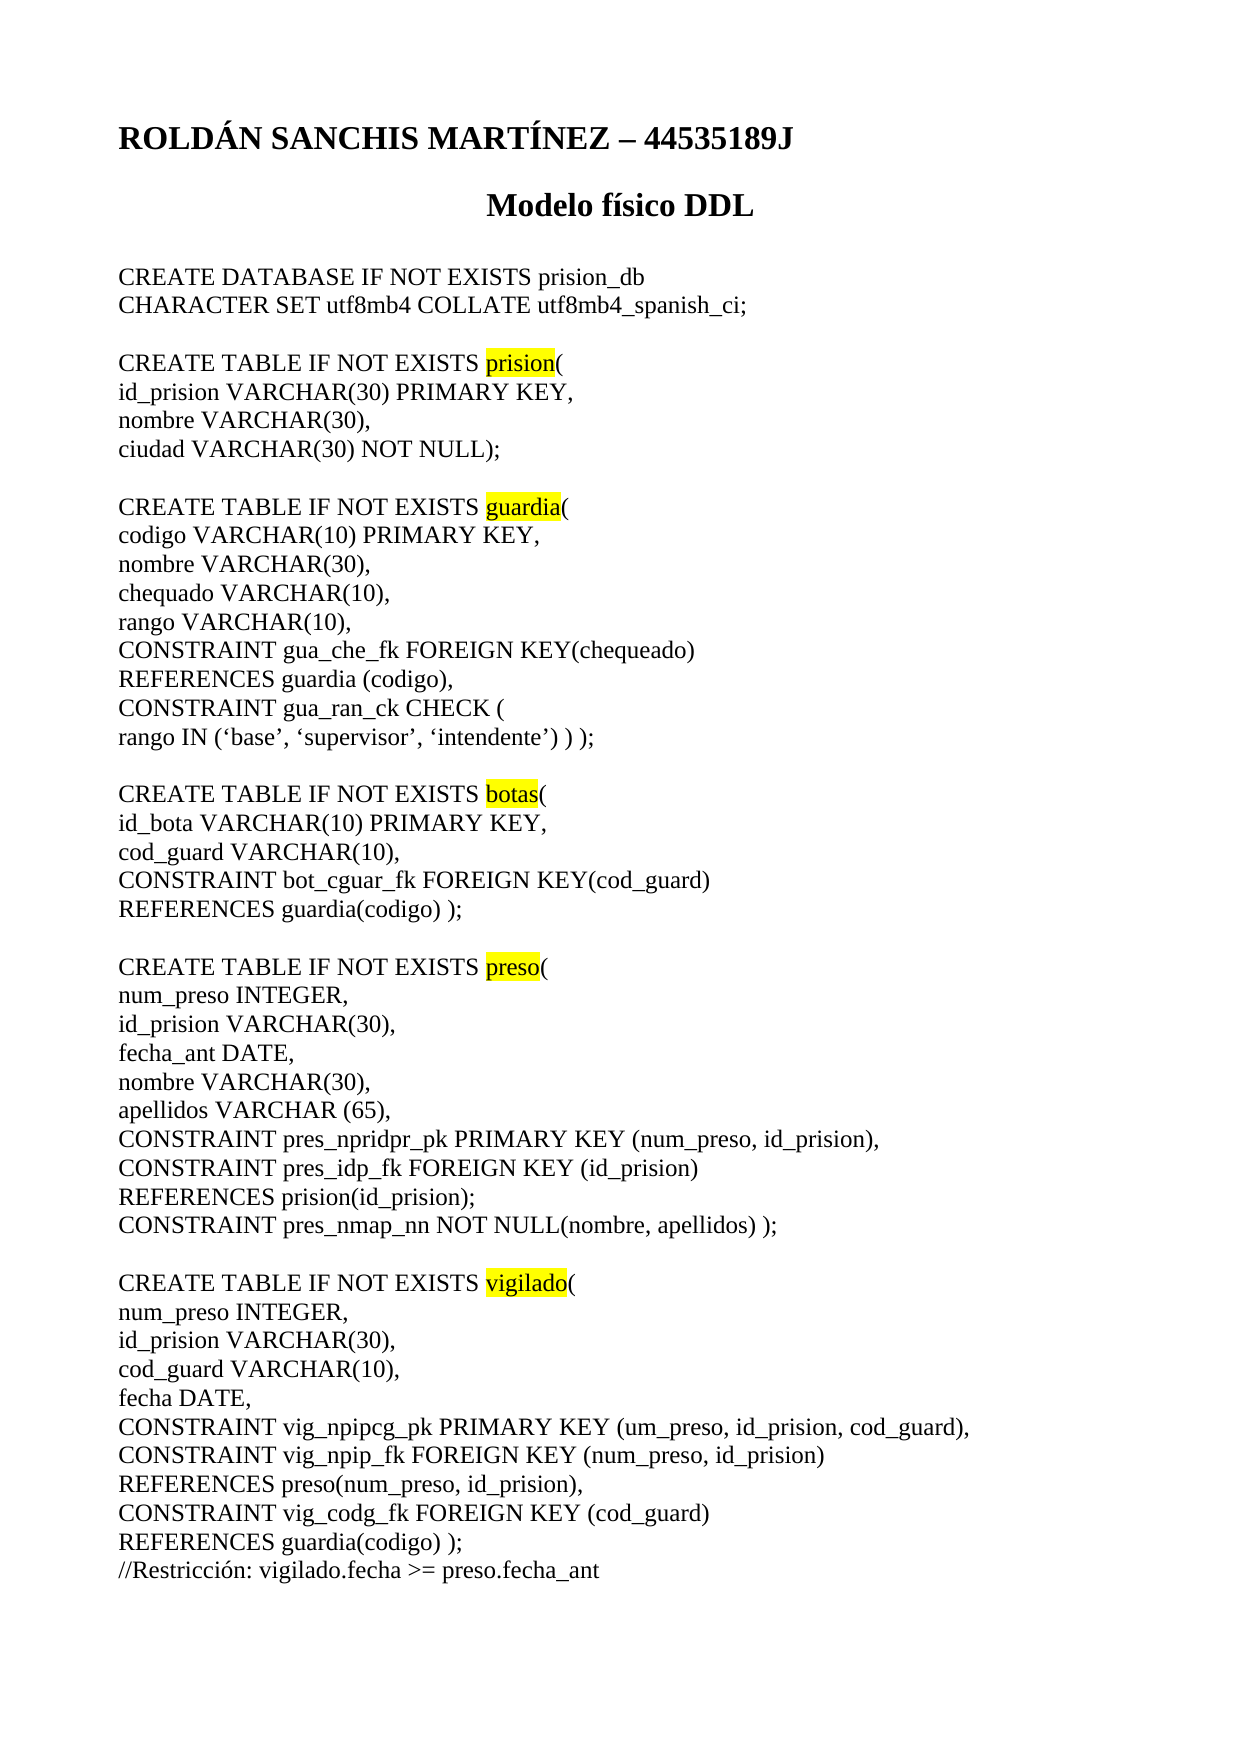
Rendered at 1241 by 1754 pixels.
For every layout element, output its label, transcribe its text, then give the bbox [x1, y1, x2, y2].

text REFERENCES prision(id_prision); [118, 1182, 1122, 1211]
text CONSTRAINT vig_npipcg_pk PRIMARY KEY (um_preso, id_prision, cod_guard), [118, 1412, 1122, 1441]
text CREATE TABLE IF NOT EXISTS prision( [118, 348, 1122, 377]
text CONSTRAINT gua_ran_ck CHECK ( [118, 693, 1122, 722]
text CREATE TABLE IF NOT EXISTS preso( [118, 952, 1122, 981]
text nombre VARCHAR(30), [118, 406, 1122, 434]
text rango IN (‘base’, ‘supervisor’, ‘intendente’) ) ); [118, 722, 1122, 751]
text CONSTRAINT bot_cguar_fk FOREIGN KEY(cod_guard) [118, 866, 1122, 894]
text CONSTRAINT pres_idp_fk FOREIGN KEY (id_prision) [118, 1153, 1122, 1182]
text cod_guard VARCHAR(10), [118, 837, 1122, 866]
text REFERENCES preso(num_preso, id_prision), [118, 1469, 1122, 1498]
text REFERENCES guardia(codigo) ); [118, 1527, 1122, 1556]
text rango VARCHAR(10), [118, 607, 1122, 636]
text fecha_ant DATE, [118, 1038, 1122, 1067]
text nombre VARCHAR(30), [118, 1067, 1122, 1096]
text CONSTRAINT vig_npip_fk FOREIGN KEY (num_preso, id_prision) [118, 1441, 1122, 1469]
text num_preso INTEGER, [118, 981, 1122, 1009]
text //Restricción: vigilado.fecha >= preso.fecha_ant [118, 1556, 1122, 1584]
text num_preso INTEGER, [118, 1297, 1122, 1326]
text Modelo físico DDL [118, 185, 1122, 223]
text nombre VARCHAR(30), [118, 549, 1122, 578]
text REFERENCES guardia (codigo), [118, 664, 1122, 693]
text CHARACTER SET utf8mb4 COLLATE utf8mb4_spanish_ci; [118, 291, 1122, 319]
text CREATE TABLE IF NOT EXISTS guardia( [118, 492, 1122, 521]
text ROLDÁN SANCHIS MARTÍNEZ – 44535189J [118, 118, 1122, 156]
text id_bota VARCHAR(10) PRIMARY KEY, [118, 808, 1122, 837]
text codigo VARCHAR(10) PRIMARY KEY, [118, 521, 1122, 549]
text id_prision VARCHAR(30) PRIMARY KEY, [118, 377, 1122, 406]
text ciudad VARCHAR(30) NOT NULL); [118, 434, 1122, 463]
text fecha DATE, [118, 1383, 1122, 1412]
text id_prision VARCHAR(30), [118, 1009, 1122, 1038]
text apellidos VARCHAR (65), [118, 1096, 1122, 1124]
text CONSTRAINT gua_che_fk FOREIGN KEY(chequeado) [118, 636, 1122, 664]
text CONSTRAINT vig_codg_fk FOREIGN KEY (cod_guard) [118, 1498, 1122, 1527]
text CREATE TABLE IF NOT EXISTS vigilado( [118, 1268, 1122, 1297]
text REFERENCES guardia(codigo) ); [118, 894, 1122, 923]
text CONSTRAINT pres_nmap_nn NOT NULL(nombre, apellidos) ); [118, 1211, 1122, 1239]
text id_prision VARCHAR(30), [118, 1326, 1122, 1354]
text CONSTRAINT pres_npridpr_pk PRIMARY KEY (num_preso, id_prision), [118, 1124, 1122, 1153]
text chequado VARCHAR(10), [118, 578, 1122, 607]
text cod_guard VARCHAR(10), [118, 1354, 1122, 1383]
text CREATE DATABASE IF NOT EXISTS prision_db [118, 262, 1122, 291]
text CREATE TABLE IF NOT EXISTS botas( [118, 779, 1122, 808]
